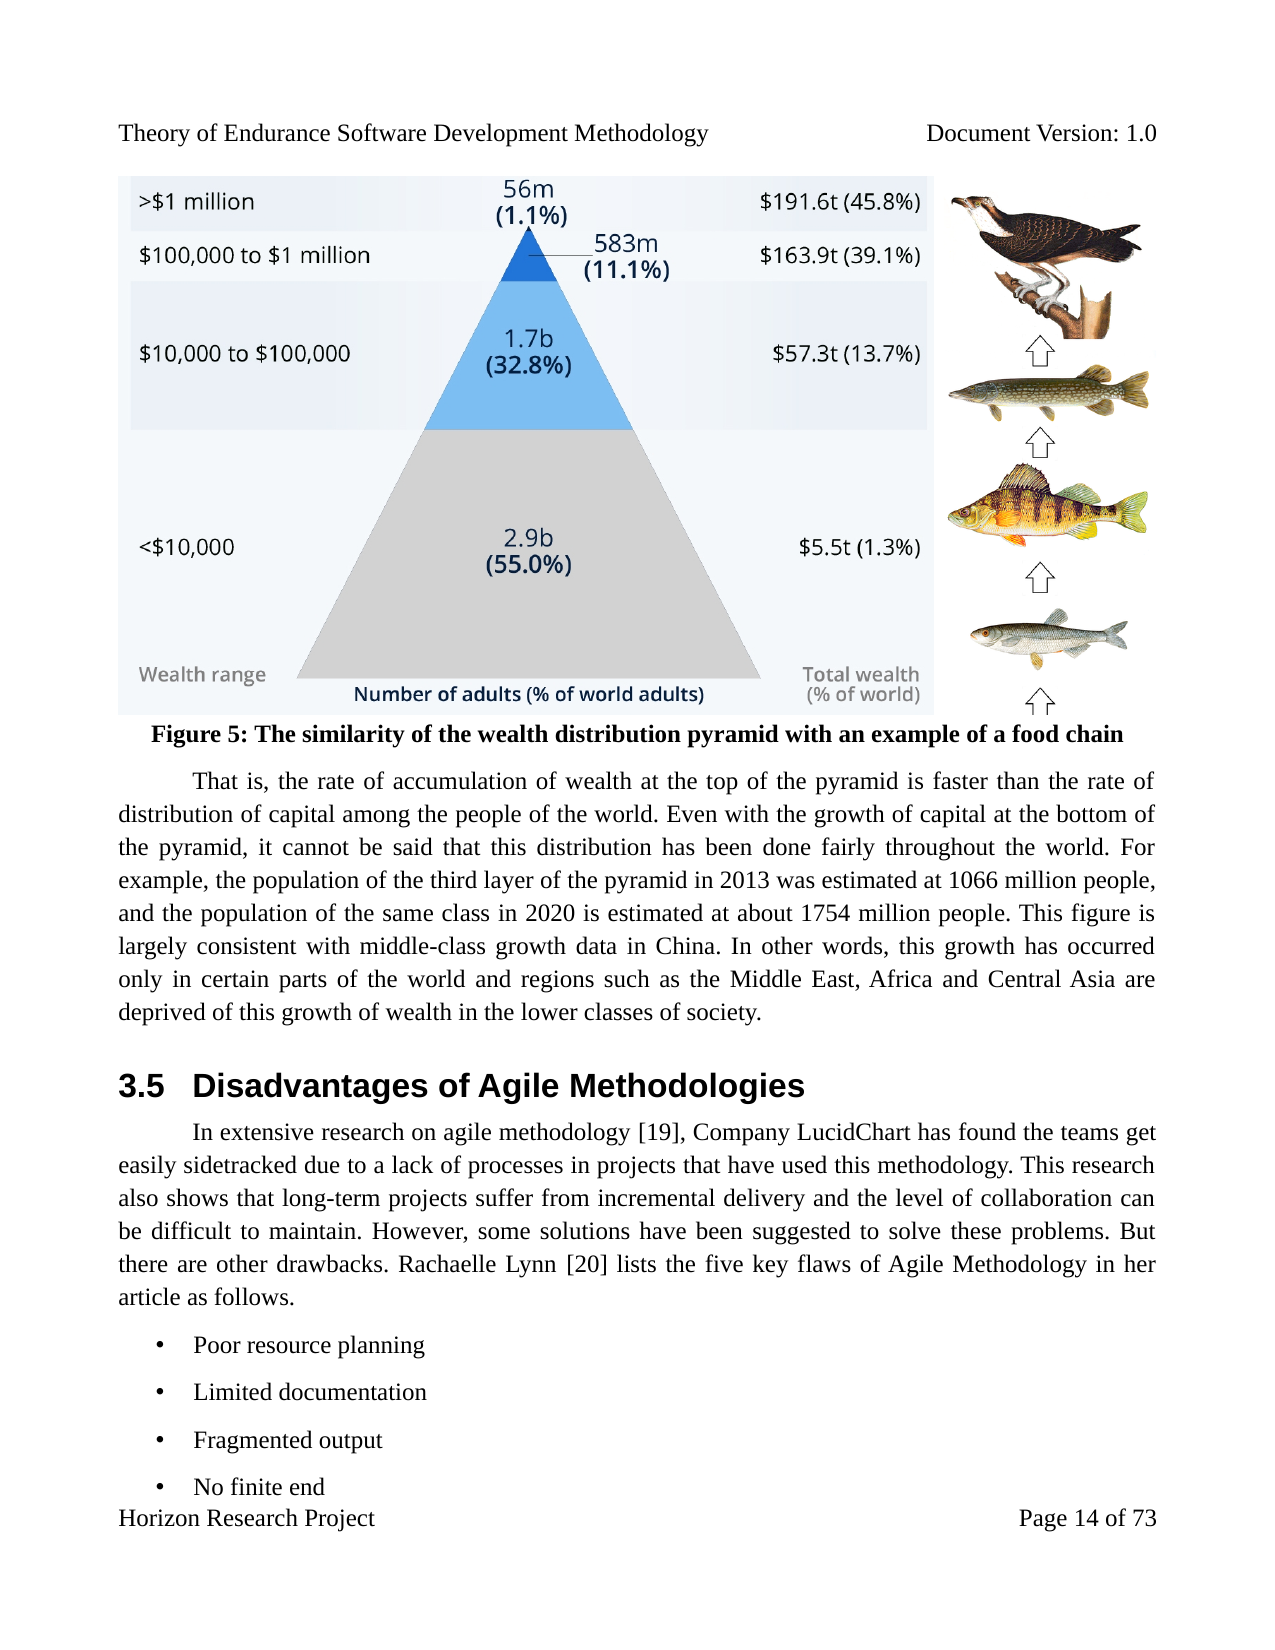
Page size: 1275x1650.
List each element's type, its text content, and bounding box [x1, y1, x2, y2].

text That is, the rate of accumulation of wealth at the top of the pyramid is faster than the rate of distribution of capital among the people of the world. Even with the growth of capital at the bottom of the pyramid, it cannot be said that this distribution has been done fairly throughout the world. For example, the population of the third layer of the pyramid in 2013 was estimated at 1066 million people, and the population of the same class in 2020 is estimated at about 1754 million people. This figure is largely consistent with middle-class growth data in China. In other words, this growth has occurred only in certain parts of the world and regions such as the Middle East, Africa and Central Asia are deprived of this growth of wealth in the lower classes of society. [118, 766, 1157, 1026]
text Figure 5: The similarity of the wealth distribution pyramid with an example of a food chain [118, 715, 1157, 747]
picture [118, 176, 1157, 715]
subtitle Disadvantages of Agile Methodologies [118, 1066, 1157, 1104]
list Fragmented output [156, 1425, 1157, 1454]
list Poor resource planning [156, 1330, 1157, 1358]
list No finite end [156, 1472, 1157, 1501]
text In extensive research on agile methodology [19], Company LucidChart has found the teams get easily sidetracked due to a lack of processes in projects that have used this methodology. This research also shows that long-term projects suffer from incremental delivery and the level of collaboration can be difficult to maintain. However, some solutions have been suggested to solve these problems. But there are other drawbacks. Rachaelle Lynn [20] lists the five key flaws of Agile Methodology in her article as follows. [118, 1117, 1157, 1311]
list Limited documentation [156, 1377, 1157, 1406]
